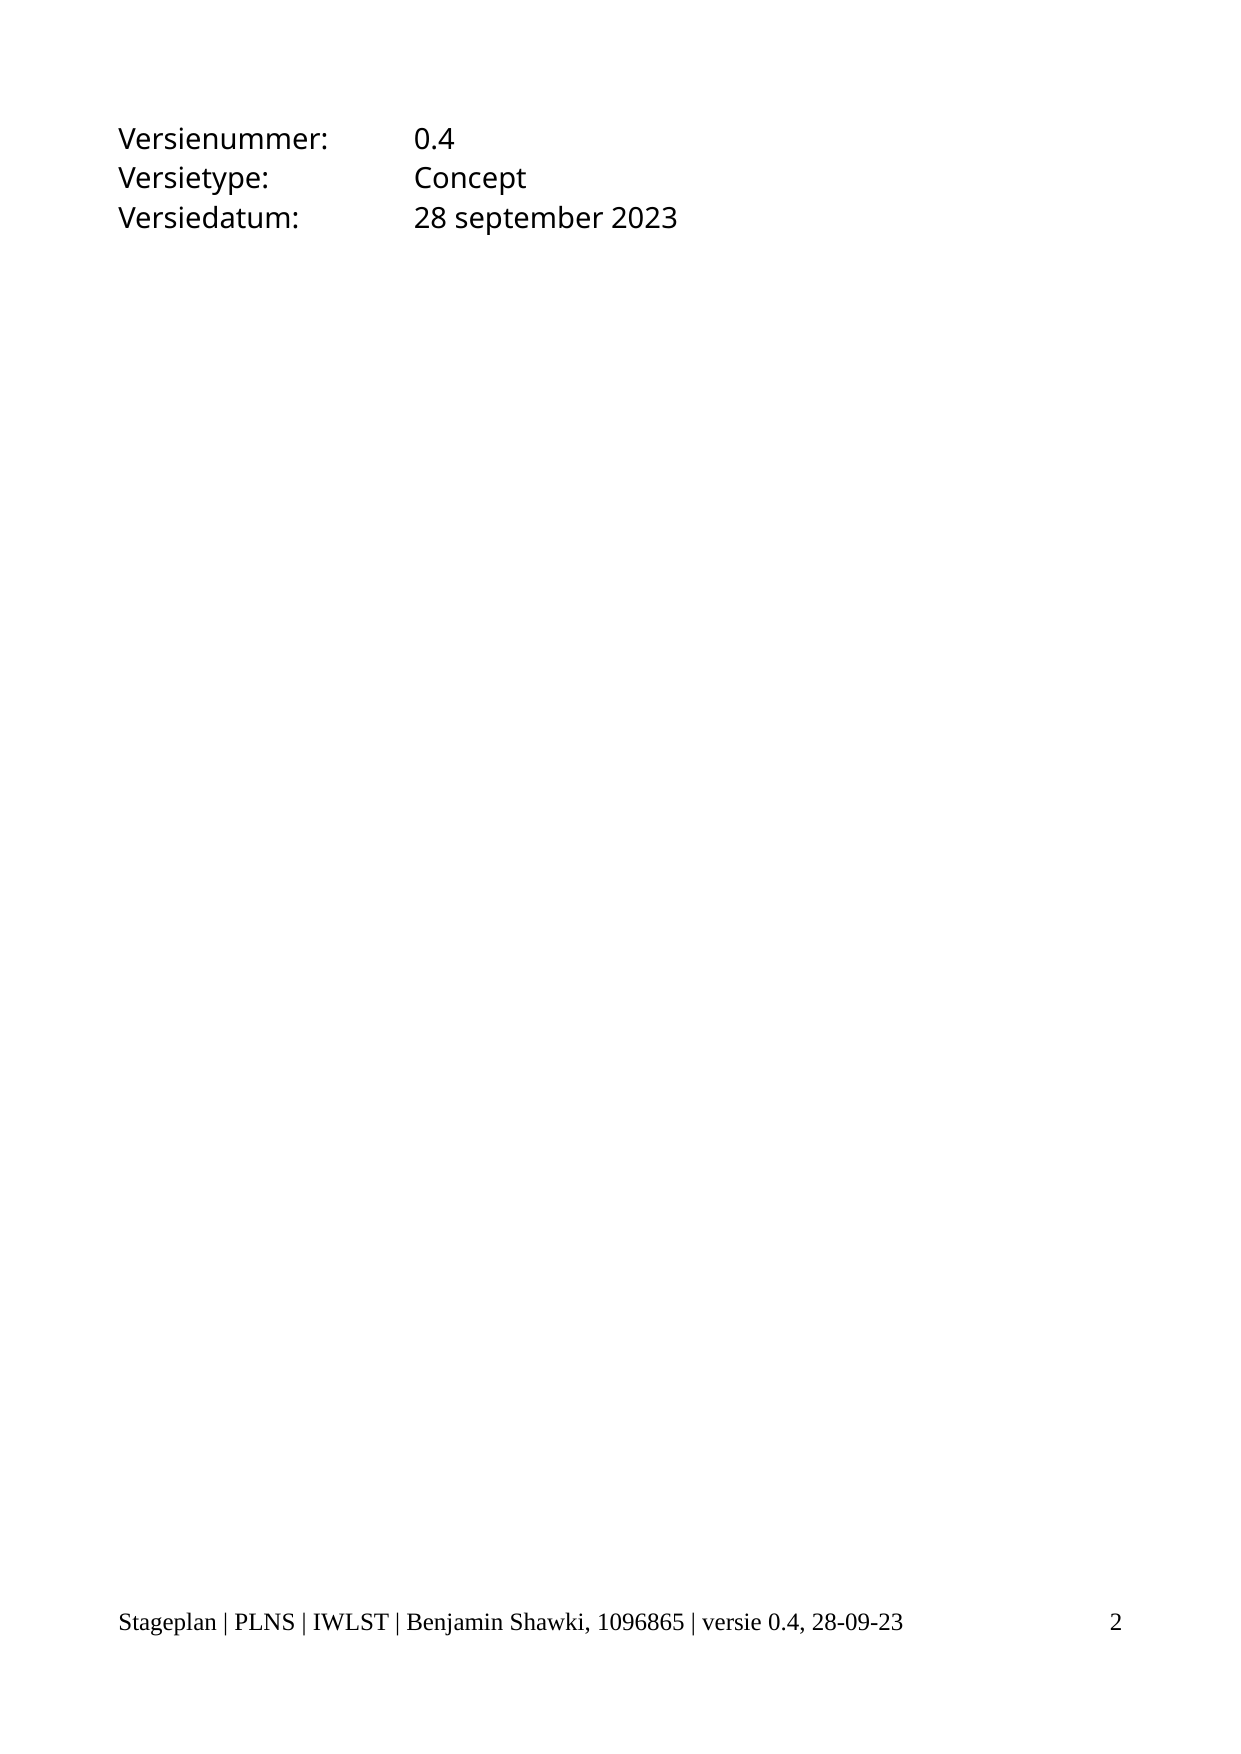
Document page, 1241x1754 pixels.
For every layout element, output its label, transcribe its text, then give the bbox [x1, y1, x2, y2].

text Versienummer: 0.4 [118, 118, 1122, 158]
text Versietype: Concept [118, 158, 1122, 197]
text Versiedatum: 28 september 2023 [118, 197, 1122, 237]
